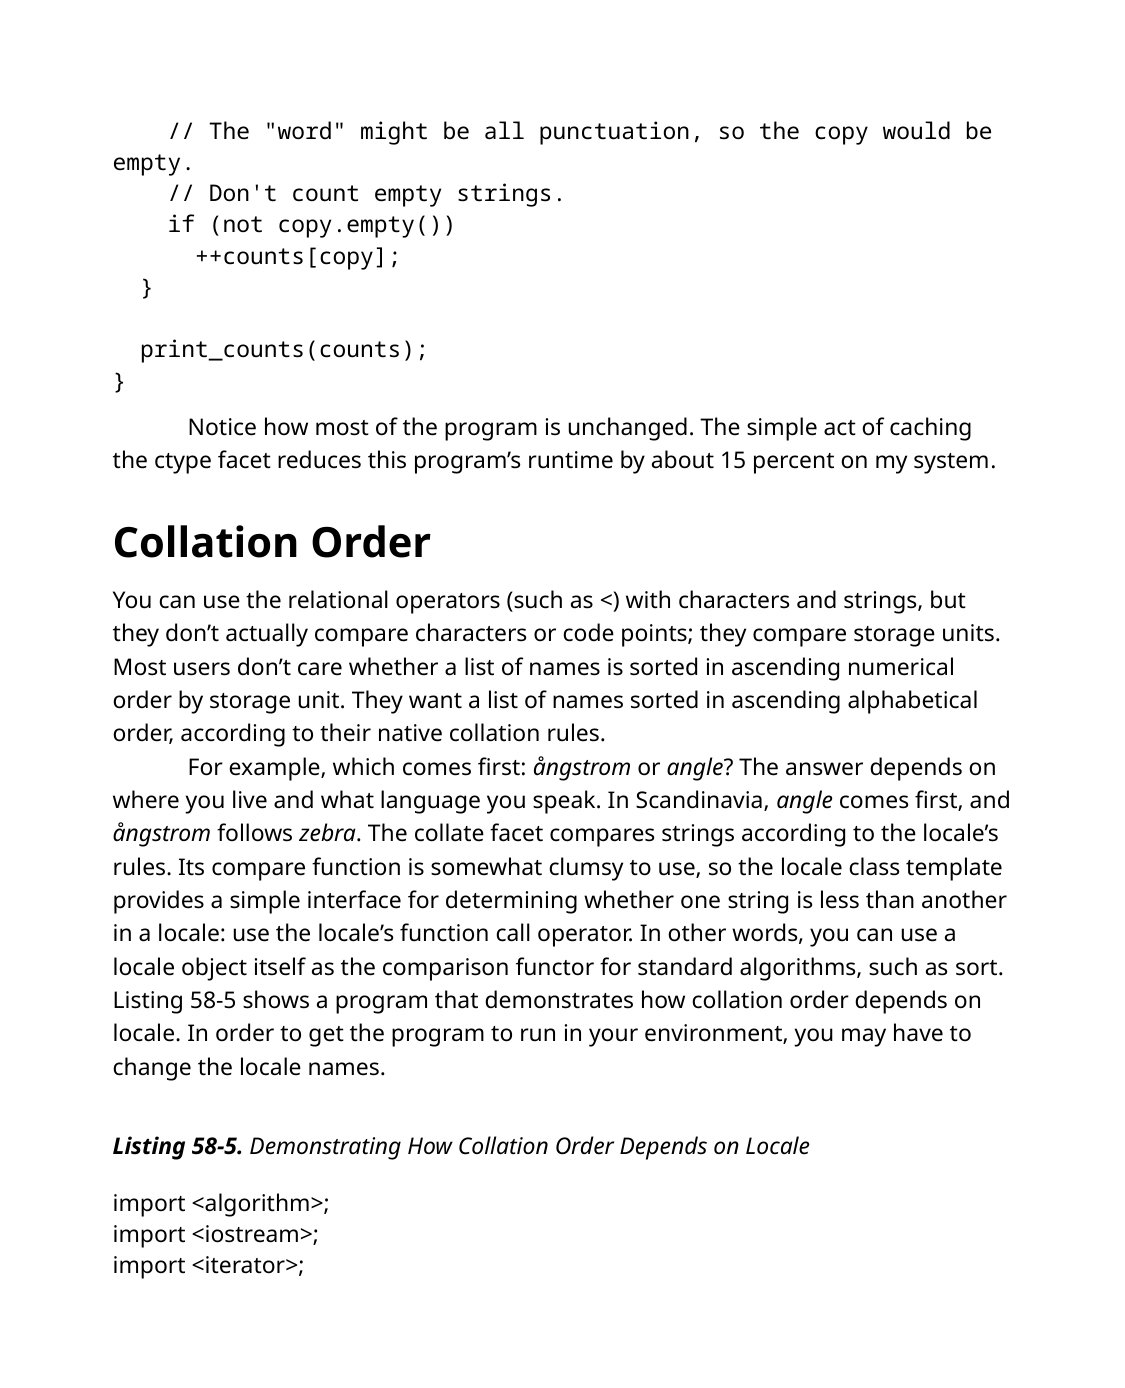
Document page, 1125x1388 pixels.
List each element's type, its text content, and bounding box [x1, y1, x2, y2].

text Notice how most of the program is unchanged. The simple act of caching the ctype facet reduces this program’s runtime by about 15 percent on my system. [112, 408, 1012, 475]
text } [112, 365, 1012, 396]
text import <iterator>; [112, 1249, 1012, 1280]
subtitle Collation Order [112, 513, 1012, 569]
text if (not copy.empty()) [112, 208, 1012, 240]
text import <iostream>; [112, 1218, 1012, 1249]
text // The "word" might be all punctuation, so the copy would be empty. [112, 115, 1012, 177]
text Listing 58-5. Demonstrating How Collation Order Depends on Locale [112, 1130, 1012, 1161]
text // Don't count empty strings. [112, 177, 1012, 208]
text You can use the relational operators (such as <) with characters and strings, but they don’t actually compare characters or code points; they compare storage units. Most users don’t care whether a list of names is sorted in ascending numerical order by storage unit. They want a list of names sorted in ascending alphabetical order, according to their native collation rules. [112, 582, 1012, 748]
text ++counts[copy]; [112, 240, 1012, 271]
text print_counts(counts); [112, 333, 1012, 365]
text import <algorithm>; [112, 1187, 1012, 1218]
text For example, which comes first: ångstrom or angle? The answer depends on where you live and what language you speak. In Scandinavia, angle comes first, and ångstrom follows zebra. The collate facet compares strings according to the locale’s rules. Its compare function is somewhat clumsy to use, so the locale class template provides a simple interface for determining whether one string is less than another in a locale: use the locale’s function call operator. In other words, you can use a locale object itself as the comparison functor for standard algorithms, such as sort. Listing 58-5 shows a program that demonstrates how collation order depends on locale. In order to get the program to run in your environment, you may have to change the locale names. [112, 748, 1012, 1082]
text } [112, 271, 1012, 302]
